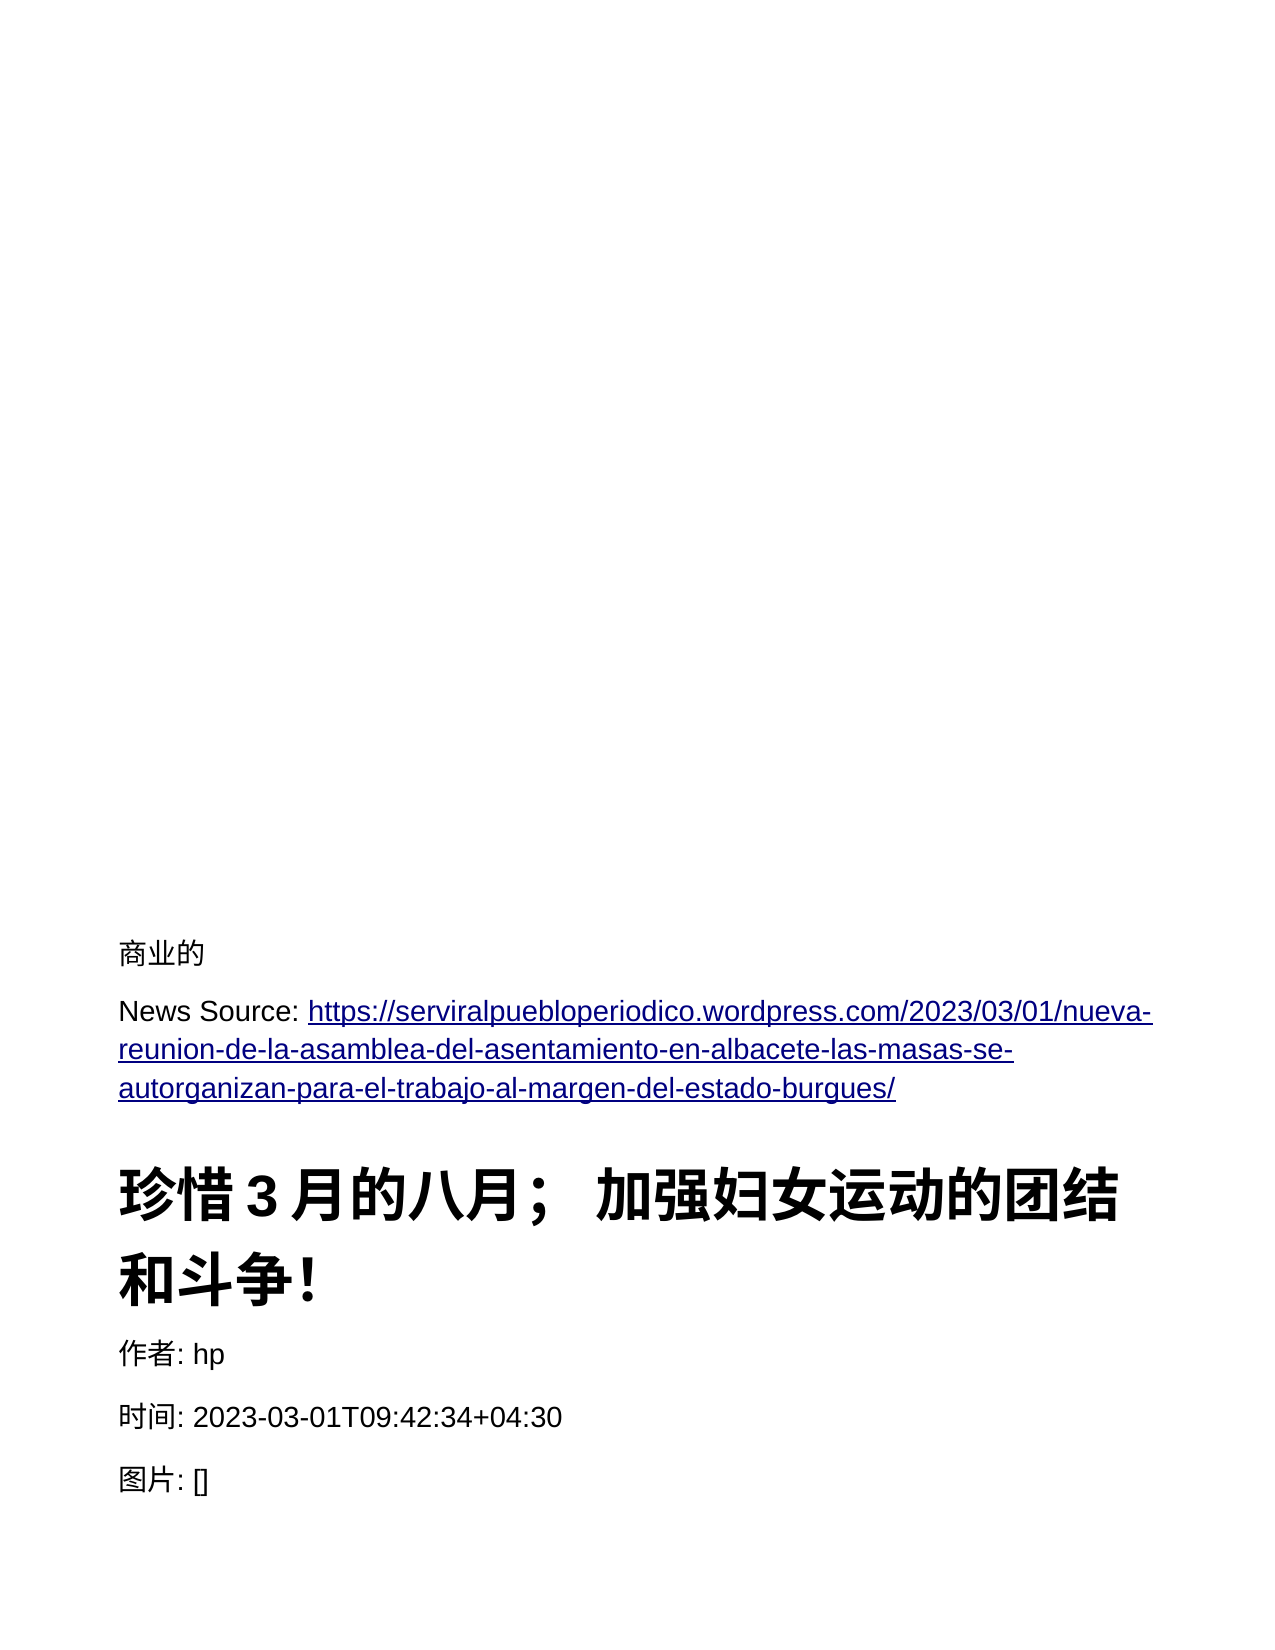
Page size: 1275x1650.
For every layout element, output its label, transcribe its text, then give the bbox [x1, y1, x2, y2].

text 时间: 2023-03-01T09:42:34+04:30 [118, 1393, 1157, 1436]
text 商业的 [118, 118, 1157, 973]
text 作者: hp [118, 1330, 1157, 1373]
subtitle 珍惜3月的八月； 加强妇女运动的团结和斗争！ [118, 1149, 1157, 1318]
text News Source: https://serviralpuebloperiodico.wordpress.com/2023/03/01/nueva-reunion-de-la-asamblea-del-asentamiento-en-albacete-las-masas-se-autorganizan-para-el-trabajo-al-margen-del-estado-burgues/ [118, 994, 1157, 1104]
text 图片: [] [118, 1457, 1157, 1499]
